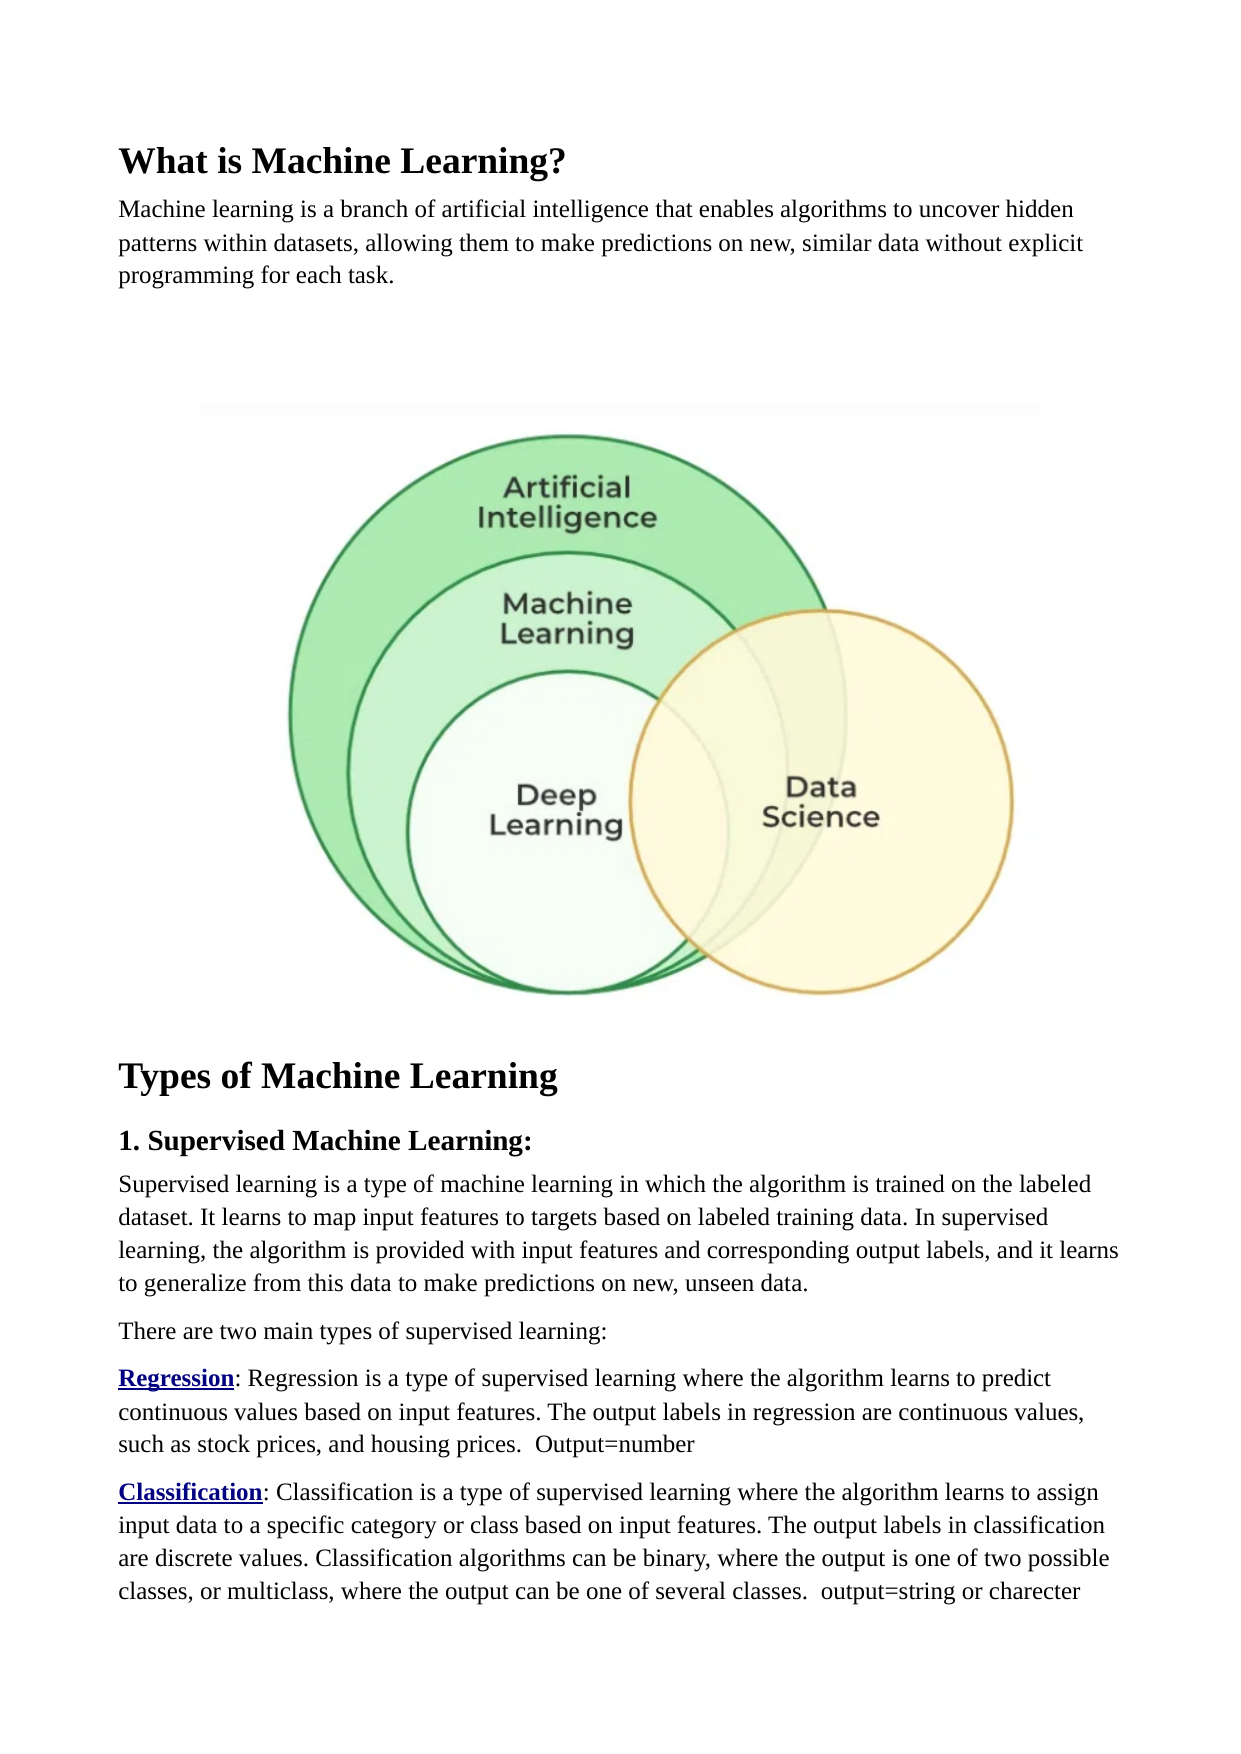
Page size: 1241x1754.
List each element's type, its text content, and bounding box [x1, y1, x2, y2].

text Supervised learning is a type of machine learning in which the algorithm is trained on the labeled dataset. It learns to map input features to targets based on labeled training data. In supervised learning, the algorithm is provided with input features and corresponding output labels, and it learns to generalize from this data to make predictions on new, unseen data. [118, 1169, 1122, 1297]
picture [198, 403, 1042, 1004]
text Classification: Classification is a type of supervised learning where the algorithm learns to assign input data to a specific category or class based on input features. The output labels in classification are discrete values. Classification algorithms can be binary, where the output is one of two possible classes, or multiclass, where the output can be one of several classes. output=string or charecter [118, 1477, 1122, 1605]
text Machine learning is a branch of artificial intelligence that enables algorithms to uncover hidden patterns within datasets, allowing them to make predictions on new, similar data without explicit programming for each task. [118, 194, 1122, 289]
subtitle 1. Supervised Machine Learning: [118, 1123, 1122, 1157]
subtitle Types of Machine Learning [118, 1053, 1122, 1096]
text There are two main types of supervised learning: [118, 1316, 1122, 1345]
subtitle What is Machine Learning? [118, 139, 1122, 182]
text Regression: Regression is a type of supervised learning where the algorithm learns to predict continuous values based on input features. The output labels in regression are continuous values, such as stock prices, and housing prices. Output=number [118, 1363, 1122, 1458]
